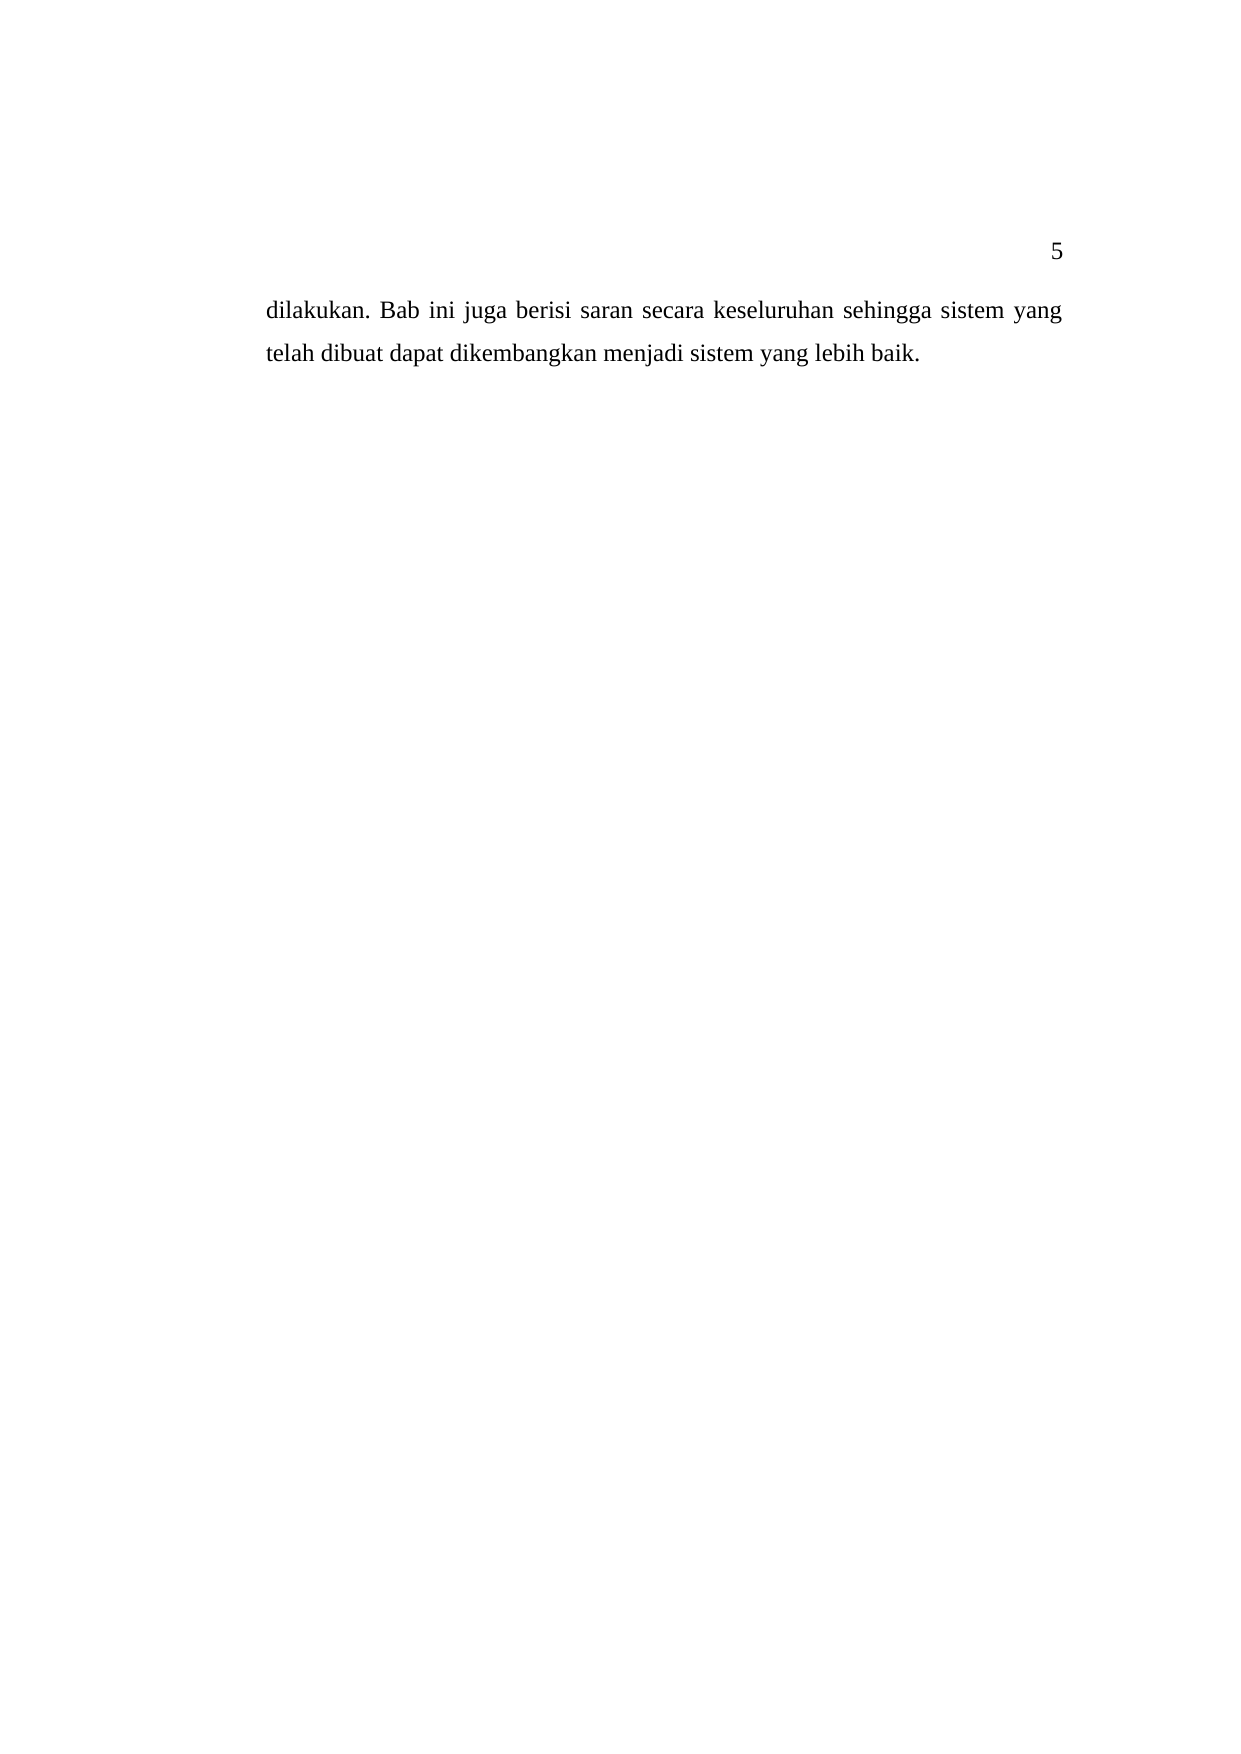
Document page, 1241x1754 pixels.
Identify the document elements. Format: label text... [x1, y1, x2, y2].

text dilakukan. Bab ini juga berisi saran secara keseluruhan sehingga sistem yang telah dibuat dapat dikembangkan menjadi sistem yang lebih baik. [266, 295, 1063, 367]
